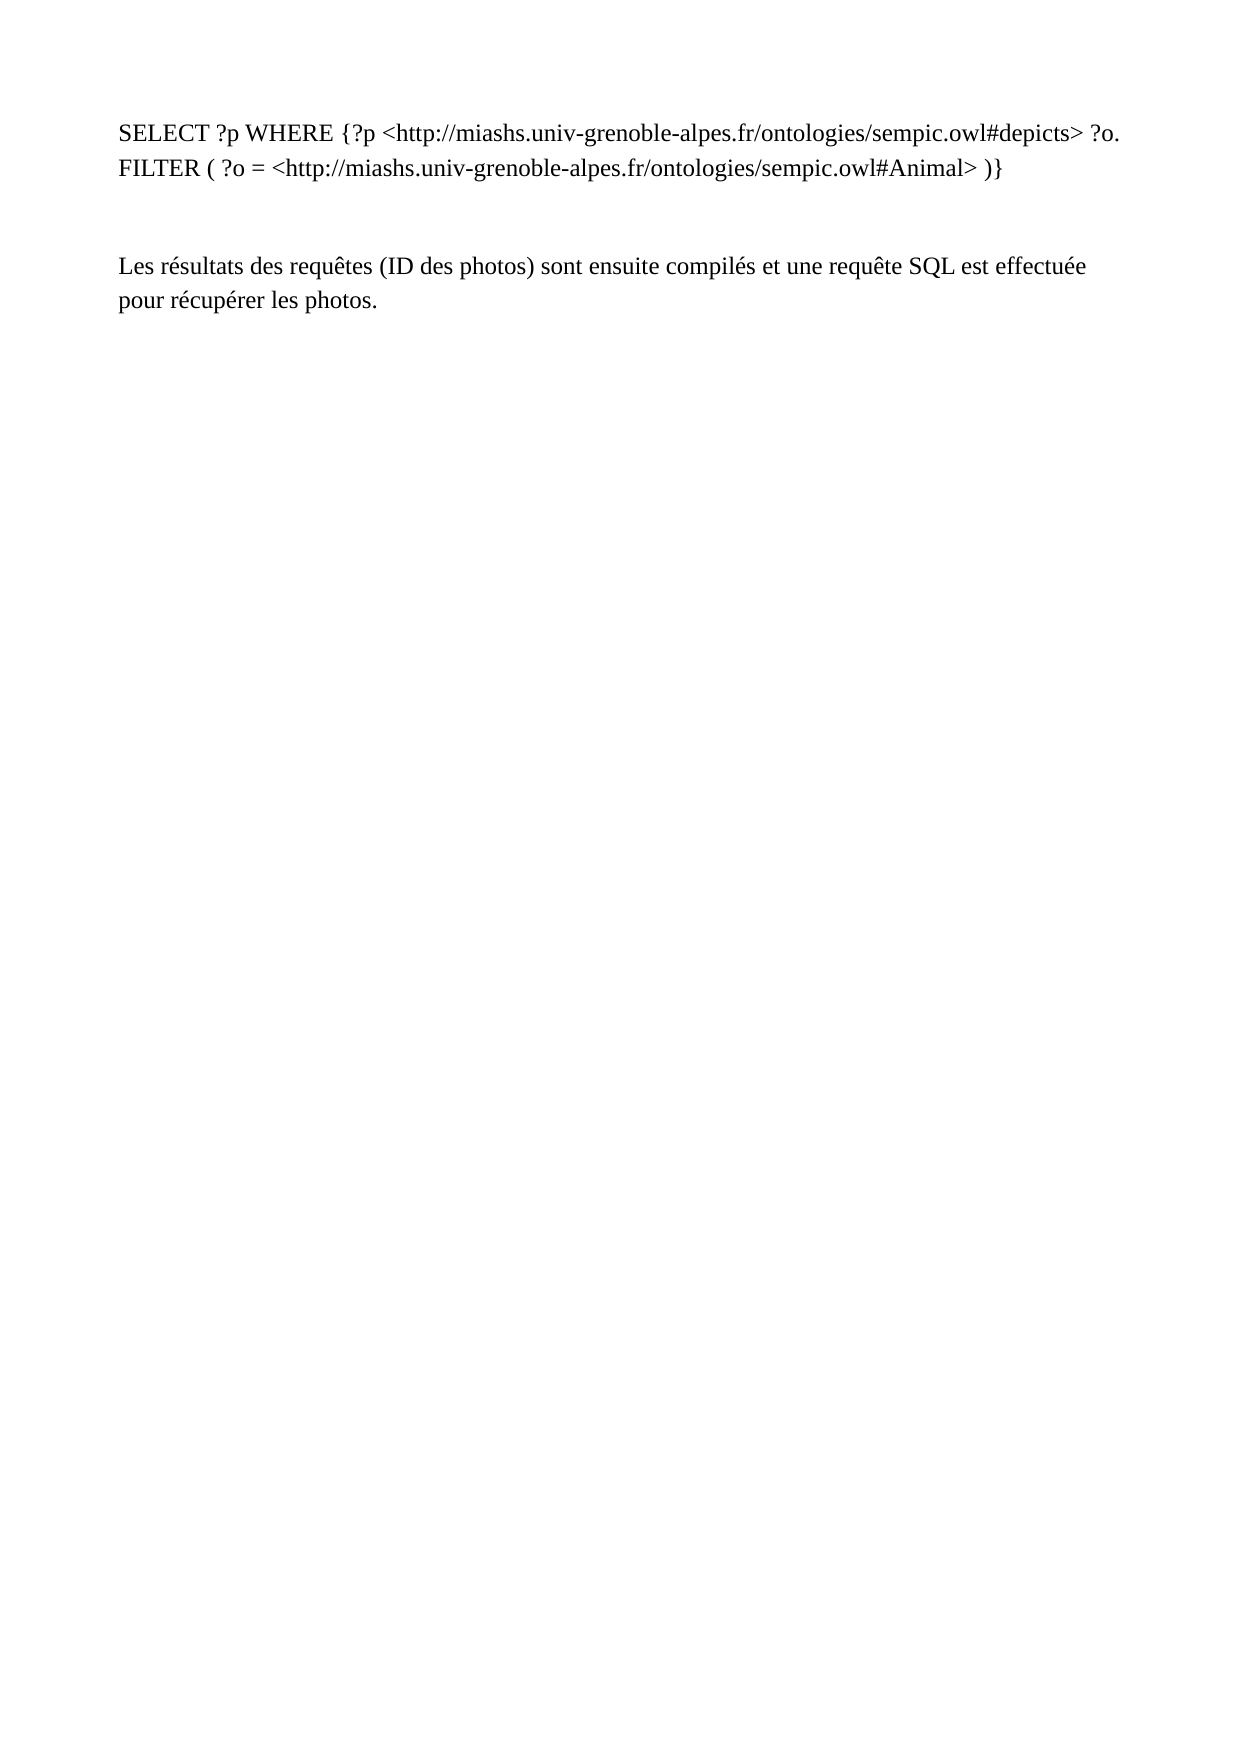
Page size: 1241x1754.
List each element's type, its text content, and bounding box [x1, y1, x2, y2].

text Les résultats des requêtes (ID des photos) sont ensuite compilés et une requête SQL est effectuée pour récupérer les photos. [118, 251, 1122, 314]
text SELECT ?p WHERE {?p <http://miashs.univ-grenoble-alpes.fr/ontologies/sempic.owl#depicts> ?o. FILTER ( ?o = <http://miashs.univ-grenoble-alpes.fr/ontologies/sempic.owl#Animal> )} [118, 118, 1122, 181]
